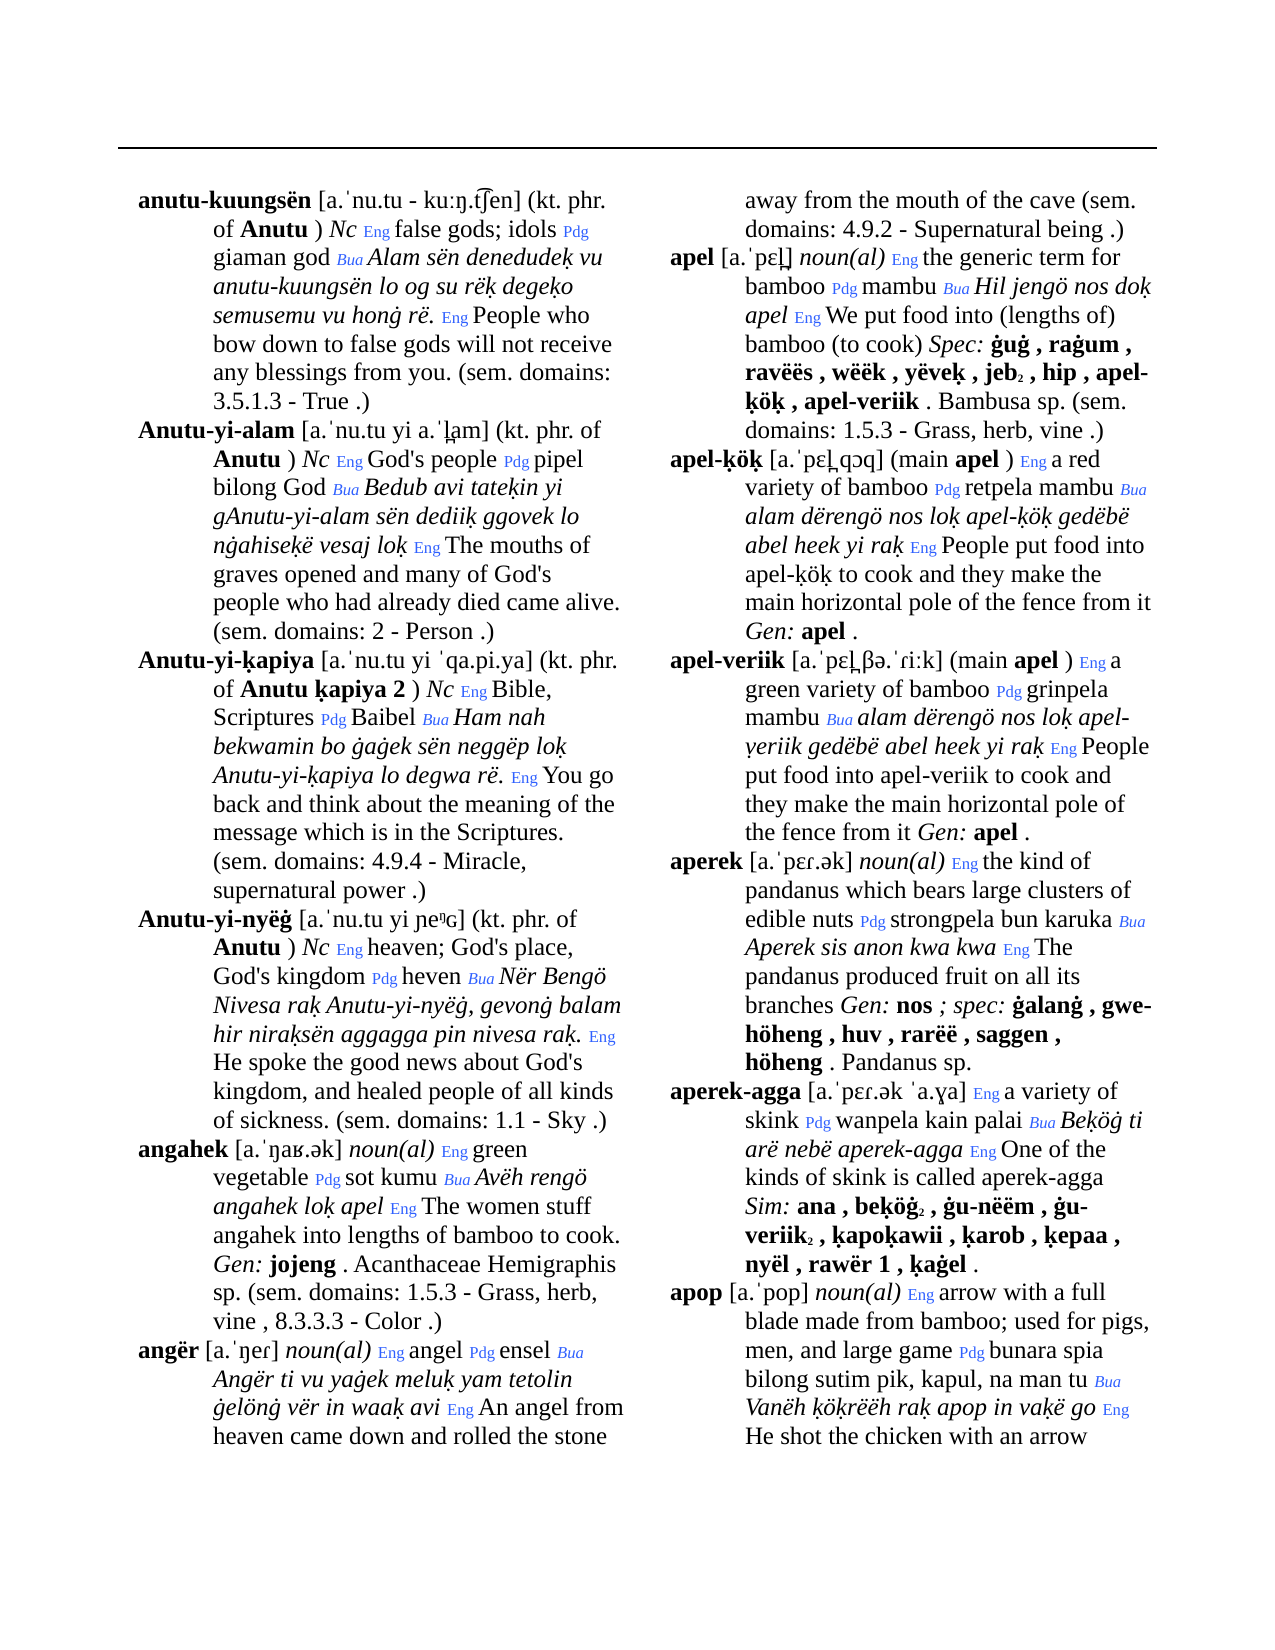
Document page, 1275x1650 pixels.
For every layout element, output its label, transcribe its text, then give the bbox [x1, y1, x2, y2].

text anutu-kuungsën [a.ˈnu.tu - kuːŋ.t͡ʃen] (kt. phr. of Anutu ) Nc Eng false gods; idols Pdg giaman god Bua Alam sën denedudeḳ vu anutu-kuungsën lo og su rëḳ degeḳo semusemu vu honġ rë. Eng People who bow down to false gods will not receive any blessings from you. (sem. domains: 3.5.1.3 - True .) [119, 183, 624, 412]
text angër [a.ˈŋeɾ] noun(al) Eng angel Pdg ensel Bua Angër ti vu yaġek meluḳ yam tetolin ġelönġ vër in waaḳ avi Eng An angel from heaven came down and rolled the stone [119, 1332, 624, 1454]
text Anutu-yi-nyëġ [a.ˈnu.tu yi ɲeᵑɢ] (kt. phr. of Anutu ) Nc Eng heaven; God's place, God's kingdom Pdg heven Bua Nër Bengö Nivesa raḳ Anutu-yi-nyëġ, gevonġ balam hir niraḳsën aggagga pin nivesa raḳ. Eng He spoke the good news about God's kingdom, and healed people of all kinds of sickness. (sem. domains: 1.1 - Sky .) [119, 901, 624, 1131]
text Anutu-yi-alam [a.ˈnu.tu yi a.ˈl̪am] (kt. phr. of Anutu ) Nc Eng God's people Pdg pipel bilong God Bua Bedub avi tateḳin yi gAnutu-yi-alam sën dediiḳ ggovek lo nġahiseḳë vesaj loḳ Eng The mouths of graves opened and many of God's people who had already died came alive. (sem. domains: 2 - Person .) [119, 412, 624, 642]
text apel-ḳöḳ [a.ˈpɛl̪ qɔq] (main apel ) Eng a red variety of bamboo Pdg retpela mambu Bua alam dërengö nos loḳ apel-ḳöḳ gedëbë abel heek yi raḳ Eng People put food into apel-ḳöḳ to cook and they make the main horizontal pole of the fence from it Gen: apel . [651, 441, 1156, 642]
text aperek [a.ˈpɛɾ.ək] noun(al) Eng the kind of pandanus which bears large clusters of edible nuts Pdg strongpela bun karuka Bua Aperek sis anon kwa kwa Eng The pandanus produced fruit on all its branches Gen: nos ; spec: ġalanġ , gwe-höheng , huv , rarëë , saggen , höheng . Pandanus sp. [651, 843, 1156, 1073]
text angahek [a.ˈŋaʁ.ək] noun(al) Eng green vegetable Pdg sot kumu Bua Avëh rengö angahek loḳ apel Eng The women stuff angahek into lengths of bamboo to cook. Gen: jojeng . Acanthaceae Hemigraphis sp. (sem. domains: 1.5.3 - Grass, herb, vine , 8.3.3.3 - Color .) [119, 1131, 624, 1332]
text Anutu-yi-ḳapiya [a.ˈnu.tu yi ˈqa.pi.ya] (kt. phr. of Anutu ḳapiya 2 ) Nc Eng Bible, Scriptures Pdg Baibel Bua Ham nah bekwamin bo ġaġek sën neggëp loḳ Anutu-yi-ḳapiya lo degwa rë. Eng You go back and think about the meaning of the message which is in the Scriptures. (sem. domains: 4.9.4 - Miracle, supernatural power .) [119, 642, 624, 901]
text away from the mouth of the cave (sem. domains: 4.9.2 - Supernatural being .) [651, 183, 1156, 239]
text apop [a.ˈpop] noun(al) Eng arrow with a full blade made from bamboo; used for pigs, men, and large game Pdg bunara spia bilong sutim pik, kapul, na man tu Bua Vanëh ḳöḳrëëh raḳ apop in vaḳë go Eng He shot the chicken with an arrow [651, 1274, 1156, 1454]
text apel-veriik [a.ˈpɛl̪ βə.ˈɾiːk] (main apel ) Eng a green variety of bamboo Pdg grinpela mambu Bua alam dërengö nos loḳ apel-ṿeriik gedëbë abel heek yi raḳ Eng People put food into apel-veriik to cook and they make the main horizontal pole of the fence from it Gen: apel . [651, 642, 1156, 843]
text apel [a.ˈpɛl̪] noun(al) Eng the generic term for bamboo Pdg mambu Bua Hil jengö nos doḳ apel Eng We put food into (lengths of) bamboo (to cook) Spec: ġuġ , raġum , ravëës , wëëk , yëveḳ , jeb2 , hip , apel-ḳöḳ , apel-veriik . Bambusa sp. (sem. domains: 1.5.3 - Grass, herb, vine .) [651, 239, 1156, 441]
text aperek-agga [a.ˈpɛɾ.ək ˈa.ɣa] Eng a variety of skink Pdg wanpela kain palai Bua Beḳöġ ti arë nebë aperek-agga Eng One of the kinds of skink is called aperek-agga Sim: ana , beḳöġ2 , ġu-nëëm , ġu-veriik2 , ḳapoḳawii , ḳarob , ḳepaa , nyël , rawër 1 , ḳaġel . [651, 1073, 1156, 1274]
